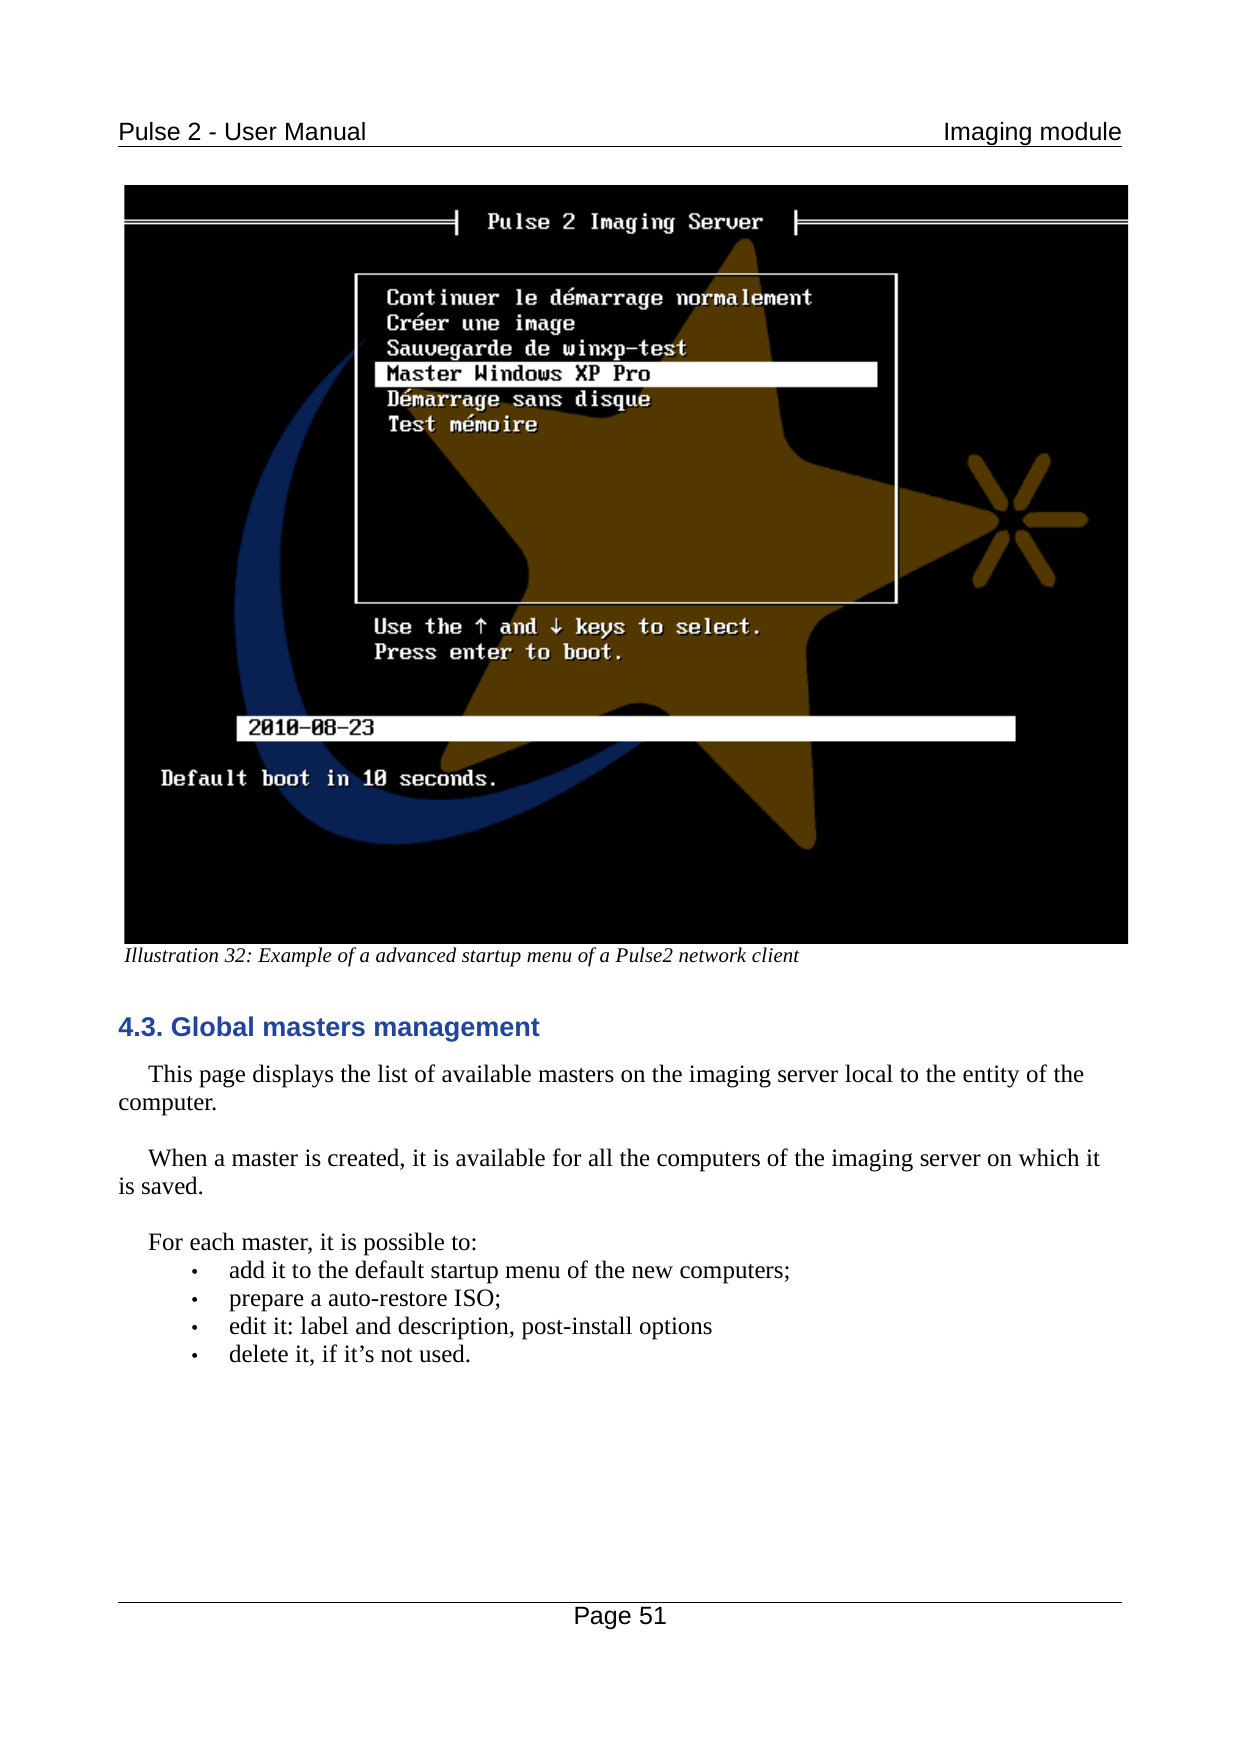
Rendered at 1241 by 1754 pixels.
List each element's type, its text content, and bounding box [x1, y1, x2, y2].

text Illustration 32: Example of a advanced startup menu of a Pulse2 network client [124, 944, 1128, 967]
list delete it, if it’s not used. [150, 1340, 1122, 1368]
subtitle Global masters management [118, 1012, 1122, 1042]
list prepare a auto-restore ISO; [150, 1284, 1122, 1312]
text This page displays the list of available masters on the imaging server local to the entity of the computer. [118, 1060, 1122, 1116]
text When a master is created, it is available for all the computers of the imaging server on which it is saved. [118, 1144, 1122, 1200]
list edit it: label and description, post-install options [150, 1312, 1122, 1340]
picture [124, 185, 1129, 944]
text For each master, it is possible to: [118, 1228, 1122, 1256]
list add it to the default startup menu of the new computers; [150, 1256, 1122, 1284]
